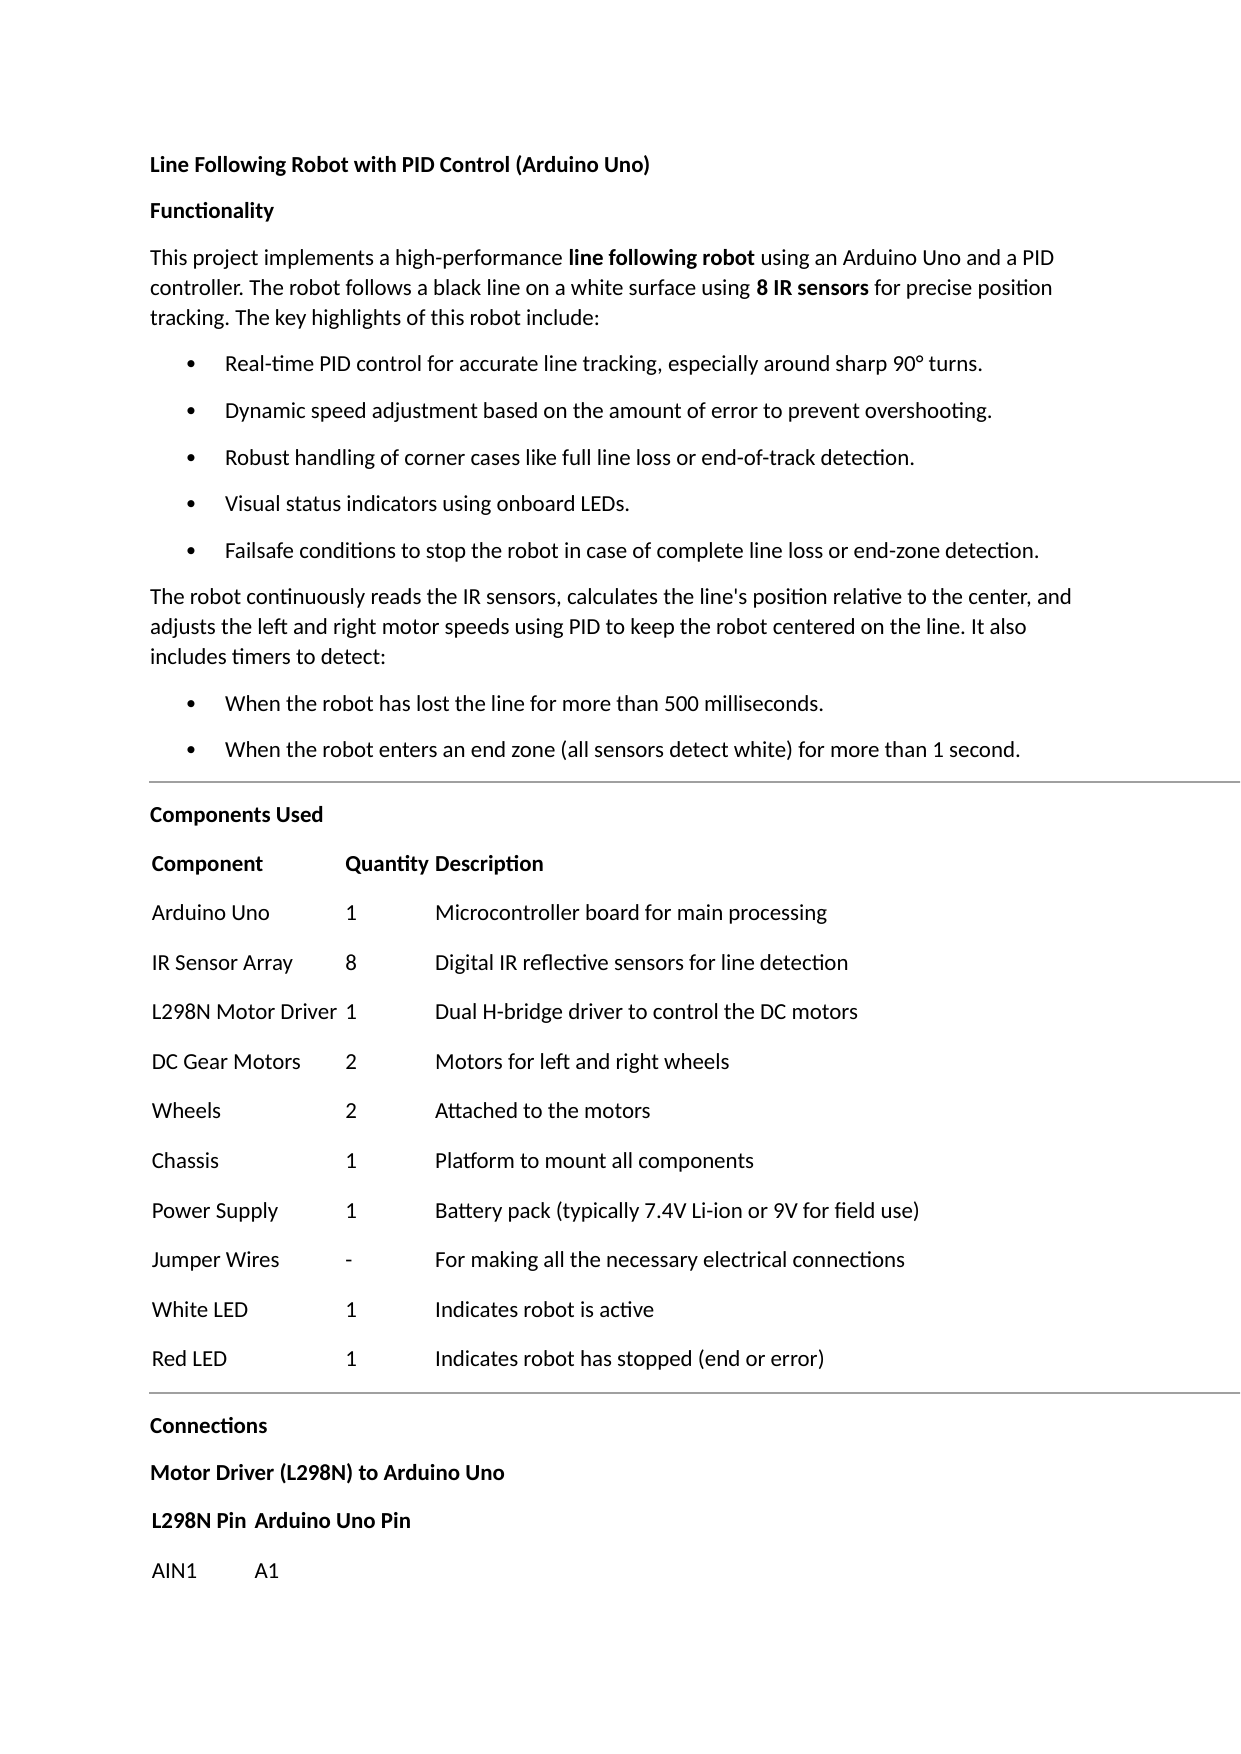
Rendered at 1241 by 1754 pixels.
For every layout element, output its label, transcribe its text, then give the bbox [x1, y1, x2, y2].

list When the robot enters an end zone (all sensors detect white) for more than 1 second. [187, 735, 1090, 763]
text Functionality [150, 197, 1090, 224]
table_cell Indicates robot has stopped (end or error) [434, 1343, 927, 1392]
table_cell For making all the necessary electrical connections [434, 1244, 927, 1293]
table_cell 2 [344, 1095, 433, 1145]
text This project implements a high-performance line following robot using an Arduino Uno and a PID controller. The robot follows a black line on a white surface using 8 IR sensors for precise position tracking. The key highlights of this robot include: [150, 243, 1090, 331]
table_cell 1 [344, 1194, 433, 1244]
text Connections [150, 1411, 1090, 1439]
table_cell 8 [344, 946, 433, 996]
table_header Quantity [344, 847, 433, 897]
table_cell Platform to mount all components [434, 1145, 927, 1194]
table_cell Wheels [150, 1095, 343, 1145]
text Components Used [150, 801, 1090, 829]
text The robot continuously reads the IR sensors, calculates the line's position relative to the center, and adjusts the left and right motor speeds using PID to keep the robot centered on the line. It also includes timers to detect: [150, 582, 1090, 670]
table_cell L298N Motor Driver [150, 996, 343, 1046]
table_cell 1 [344, 1294, 433, 1343]
list Visual status indicators using onboard LEDs. [187, 489, 1090, 517]
table_cell Dual H-bridge driver to control the DC motors [434, 996, 927, 1046]
table_cell Battery pack (typically 7.4V Li-ion or 9V for field use) [434, 1194, 927, 1244]
table_cell Attached to the motors [434, 1095, 927, 1145]
table_cell IR Sensor Array [150, 946, 343, 996]
table_cell White LED [150, 1294, 343, 1343]
list Dynamic speed adjustment based on the amount of error to prevent overshooting. [187, 396, 1090, 424]
table_cell 2 [344, 1046, 433, 1095]
table_cell A1 [253, 1554, 417, 1604]
table_cell Digital IR reflective sensors for line detection [434, 946, 927, 996]
table_cell 1 [344, 897, 433, 946]
table_cell 1 [344, 996, 433, 1046]
table_cell Red LED [150, 1343, 343, 1392]
table_cell Chassis [150, 1145, 343, 1194]
table_cell Arduino Uno [150, 897, 343, 946]
list Real-time PID control for accurate line tracking, especially around sharp 90° turns. [187, 349, 1090, 377]
table_cell Indicates robot is active [434, 1294, 927, 1343]
text Line Following Robot with PID Control (Arduino Uno) [150, 150, 1090, 178]
table_cell Power Supply [150, 1194, 343, 1244]
table_cell - [344, 1244, 433, 1293]
table_header Description [434, 847, 927, 897]
table_cell 1 [344, 1145, 433, 1194]
list When the robot has lost the line for more than 500 milliseconds. [187, 689, 1090, 717]
table_cell Jumper Wires [150, 1244, 343, 1293]
table_cell Microcontroller board for main processing [434, 897, 927, 946]
table_header L298N Pin [150, 1505, 253, 1554]
list Robust handling of corner cases like full line loss or end-of-track detection. [187, 443, 1090, 471]
table_cell Motors for left and right wheels [434, 1046, 927, 1095]
table_cell 1 [344, 1343, 433, 1392]
table_header Component [150, 847, 343, 897]
table_cell AIN1 [150, 1554, 253, 1604]
list Failsafe conditions to stop the robot in case of complete line loss or end-zone detection. [187, 536, 1090, 564]
text Motor Driver (L298N) to Arduino Uno [150, 1458, 1090, 1486]
table_cell DC Gear Motors [150, 1046, 343, 1095]
table_header Arduino Uno Pin [253, 1505, 417, 1554]
